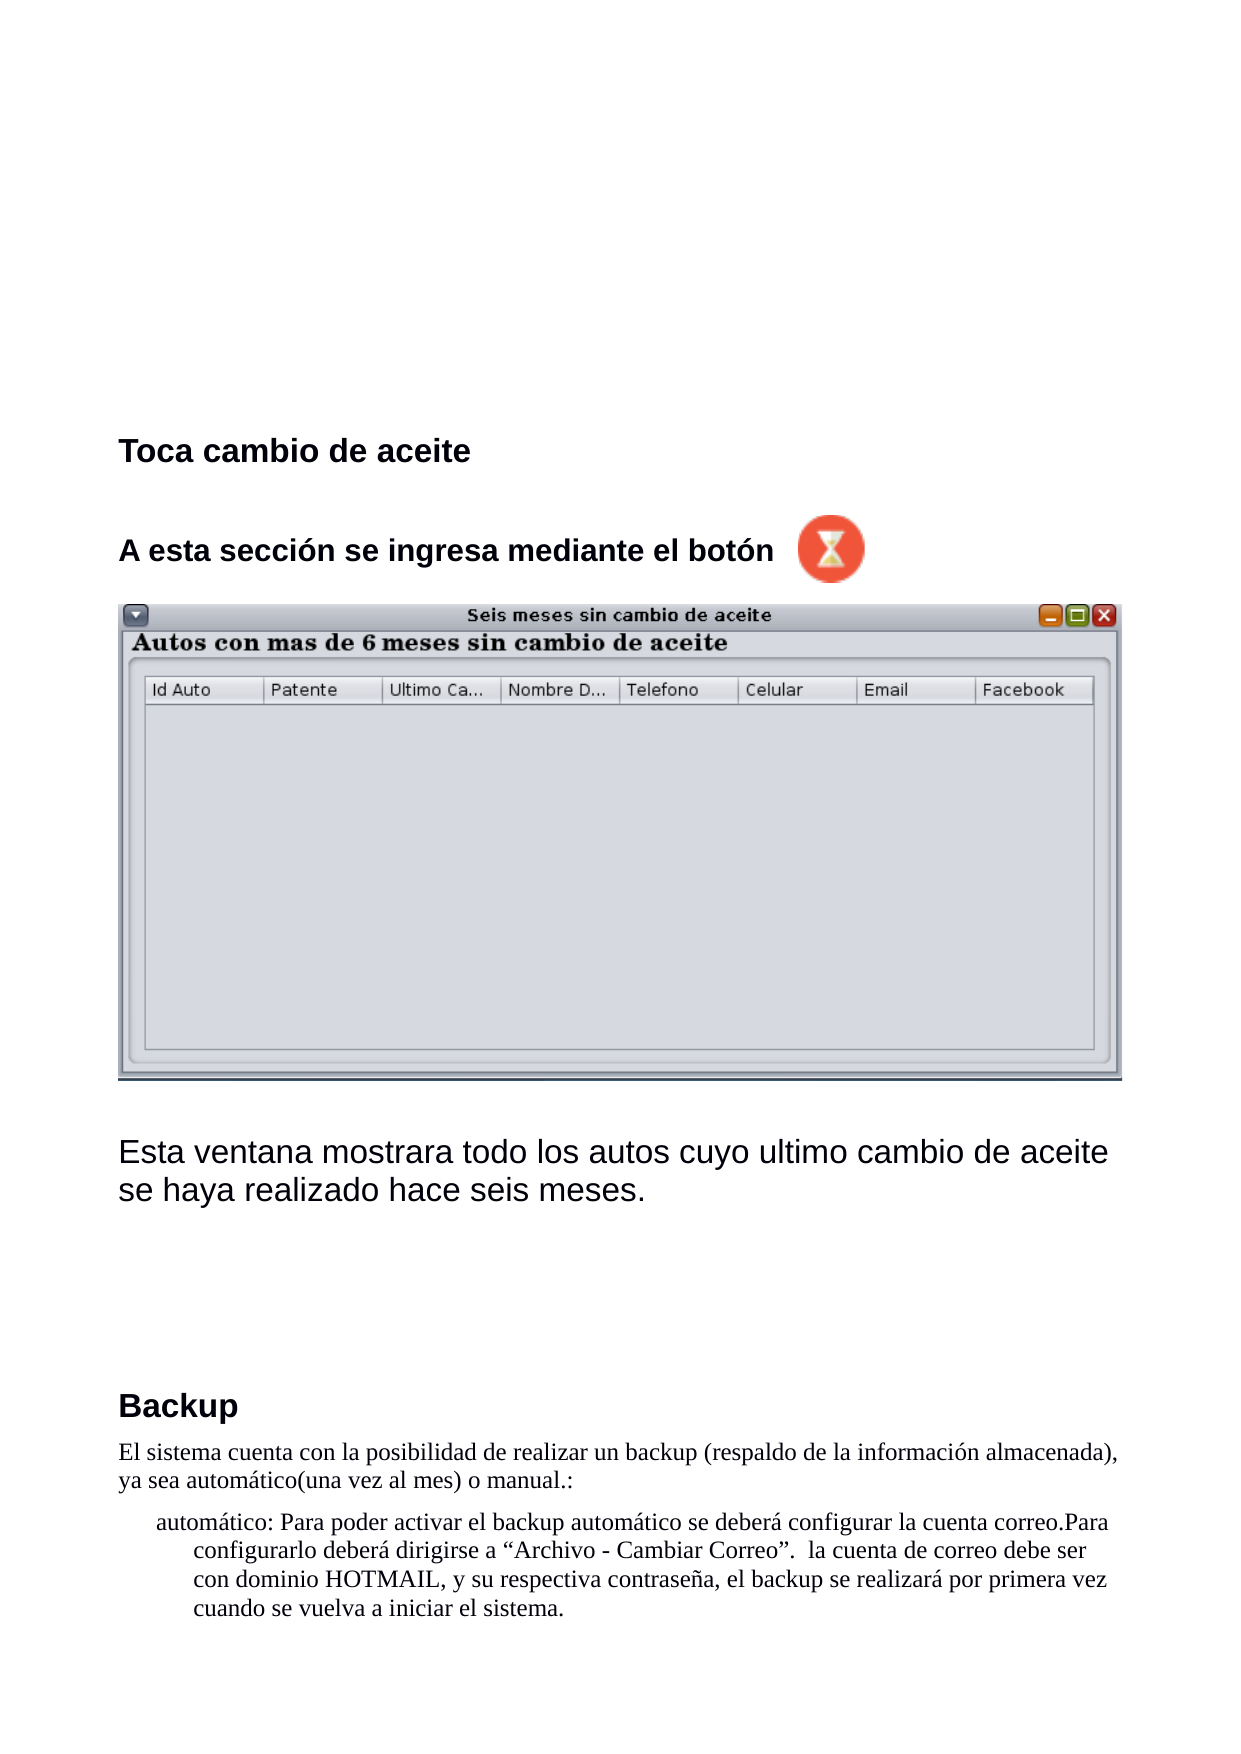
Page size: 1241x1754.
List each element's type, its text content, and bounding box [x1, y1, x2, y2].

subtitle Backup [118, 1386, 1122, 1424]
picture [798, 515, 865, 583]
list automático: Para poder activar el backup automático se deberá configurar la cuenta correo.Para configurarlo deberá dirigirse a “Archivo - Cambiar Correo”. la cuenta de correo debe ser con dominio HOTMAIL, y su respectiva contraseña, el backup se realizará por primera vez cuando se vuelva a iniciar el sistema. [156, 1507, 1122, 1622]
subtitle Toca cambio de aceite [118, 431, 1122, 469]
text Esta ventana mostrara todo los autos cuyo ultimo cambio de aceite se haya realizado hace seis meses. [118, 1132, 1122, 1209]
text El sistema cuenta con la posibilidad de realizar un backup (respaldo de la información almacenada), ya sea automático(una vez al mes) o manual.: [118, 1437, 1122, 1494]
text [865, 532, 1122, 568]
picture [118, 604, 1123, 1081]
text A esta sección se ingresa mediante el botón [118, 532, 798, 568]
